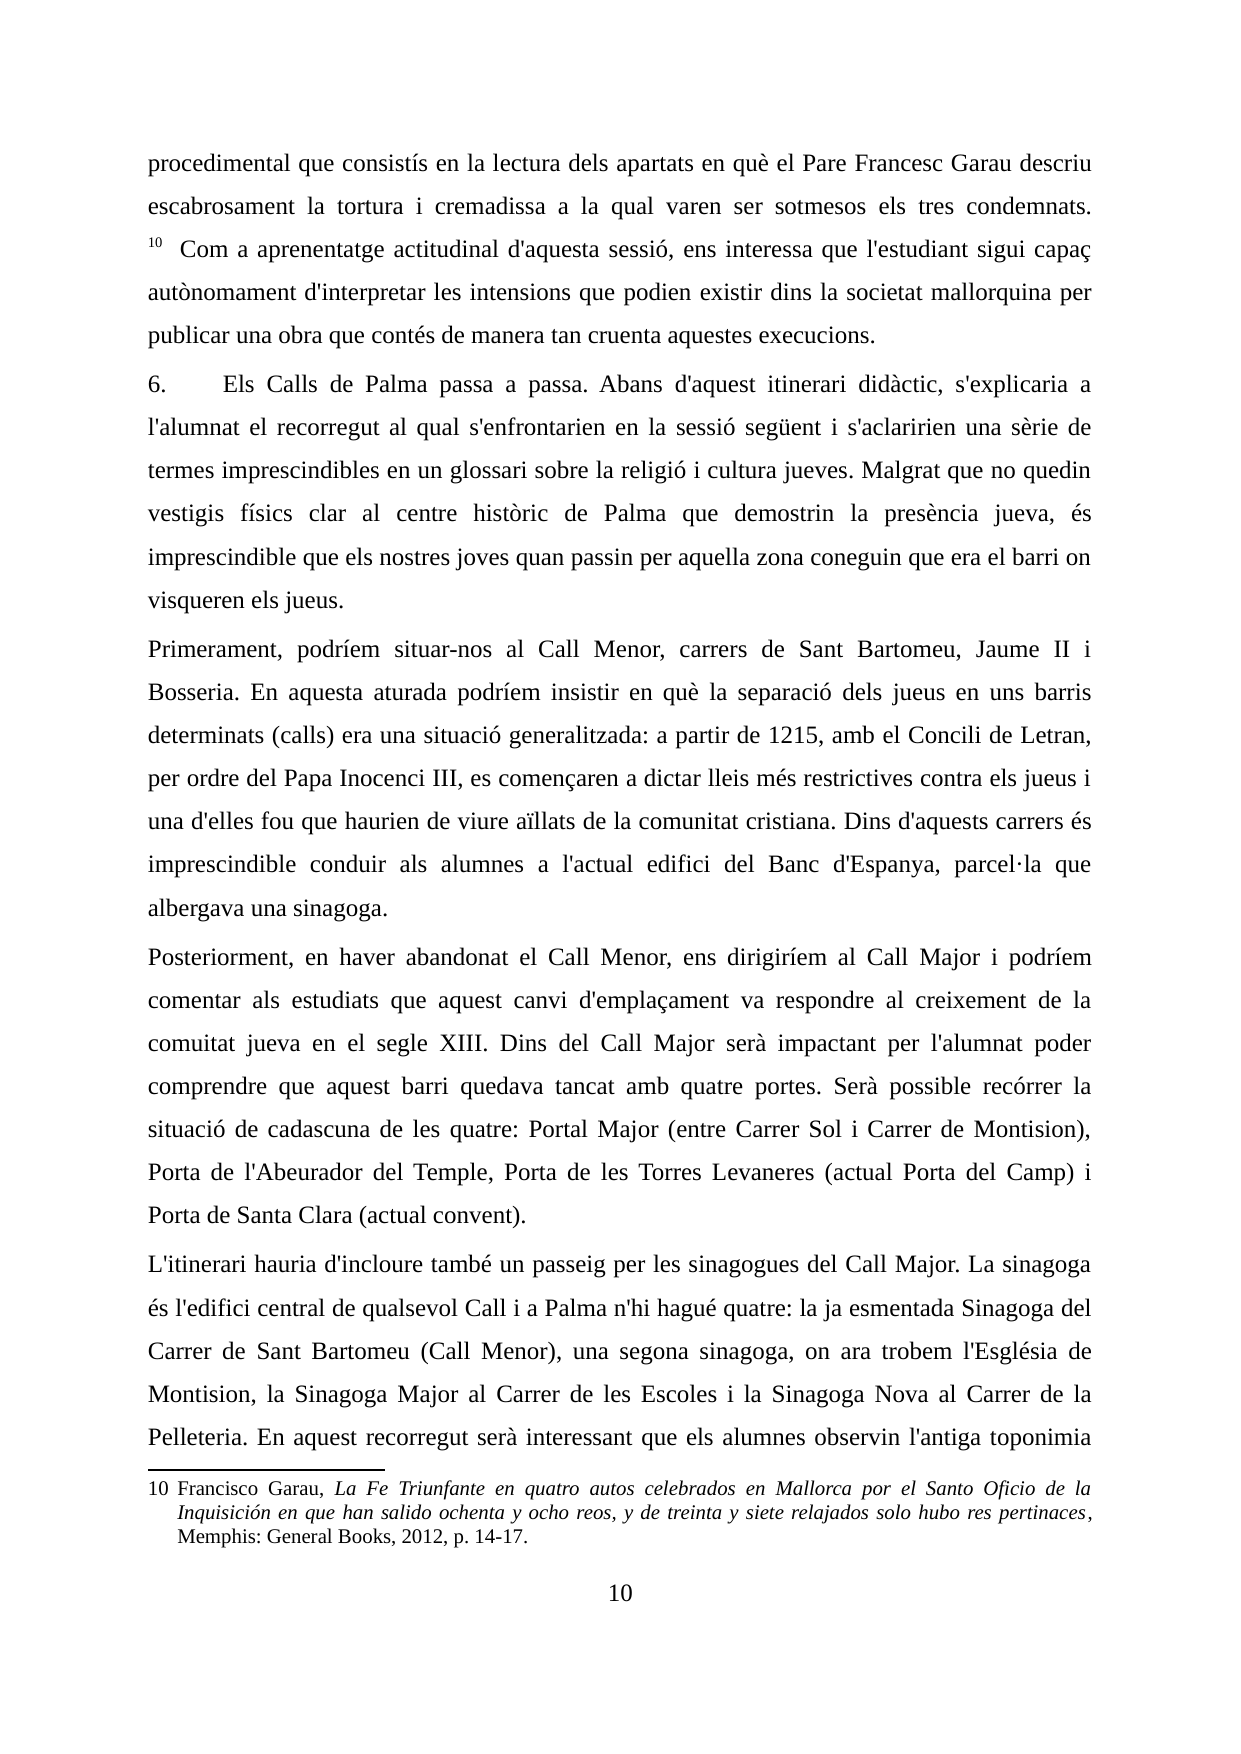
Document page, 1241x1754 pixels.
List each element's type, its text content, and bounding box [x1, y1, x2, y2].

list Primerament, podríem situar-nos al Call Menor, carrers de Sant Bartomeu, Jaume II i Bosseria. En aquesta aturada podríem insistir en què la separació dels jueus en uns barris determinats (calls) era una situació generalitzada: a partir de 1215, amb el Concili de Letran, per ordre del Papa Inocenci III, es començaren a dictar lleis més restrictives contra els jueus i una d'elles fou que haurien de viure aïllats de la comunitat cristiana. Dins d'aquests carrers és imprescindible conduir als alumnes a l'actual edifici del Banc d'Espanya, parcel·la que albergava una sinagoga. [148, 634, 1093, 921]
list Francisco Garau, La Fe Triunfante en quatro autos celebrados en Mallorca por el Santo Oficio de la Inquisición en que han salido ochenta y ocho reos, y de treinta y siete relajados solo hubo res pertinaces, Memphis: General Books, 2012, p. 14-17. [148, 1476, 1093, 1548]
text Posteriorment, en haver abandonat el Call Menor, ens dirigiríem al Call Major i podríem comentar als estudiats que aquest canvi d'emplaçament va respondre al creixement de la comuitat jueva en el segle XIII. Dins del Call Major serà impactant per l'alumnat poder comprendre que aquest barri quedava tancat amb quatre portes. Serà possible recórrer la situació de cadascuna de les quatre: Portal Major (entre Carrer Sol i Carrer de Montision), Porta de l'Abeurador del Temple, Porta de les Torres Levaneres (actual Porta del Camp) i Porta de Santa Clara (actual convent). [148, 942, 1093, 1229]
list Els Calls de Palma passa a passa. Abans d'aquest itinerari didàctic, s'explicaria a l'alumnat el recorregut al qual s'enfrontarien en la sessió següent i s'aclaririen una sèrie de termes imprescindibles en un glossari sobre la religió i cultura jueves. Malgrat que no quedin vestigis físics clar al centre històric de Palma que demostrin la presència jueva, és imprescindible que els nostres joves quan passin per aquella zona coneguin que era el barri on visqueren els jueus. [148, 369, 1093, 613]
list procedimental que consistís en la lectura dels apartats en què el Pare Francesc Garau descriu escabrosament la tortura i cremadissa a la qual varen ser sotmesos els tres condemnats. Com a aprenentatge actitudinal d'aquesta sessió, ens interessa que l'estudiant sigui capaç autònomament d'interpretar les intensions que podien existir dins la societat mallorquina per publicar una obra que contés de manera tan cruenta aquestes execucions. [148, 148, 1093, 349]
text L'itinerari hauria d'incloure també un passeig per les sinagogues del Call Major. La sinagoga és l'edifici central de qualsevol Call i a Palma n'hi hagué quatre: la ja esmentada Sinagoga del Carrer de Sant Bartomeu (Call Menor), una segona sinagoga, on ara trobem l'Església de Montision, la Sinagoga Major al Carrer de les Escoles i la Sinagoga Nova al Carrer de la Pelleteria. En aquest recorregut serà interessant que els alumnes observin l'antiga toponimia [148, 1249, 1093, 1451]
